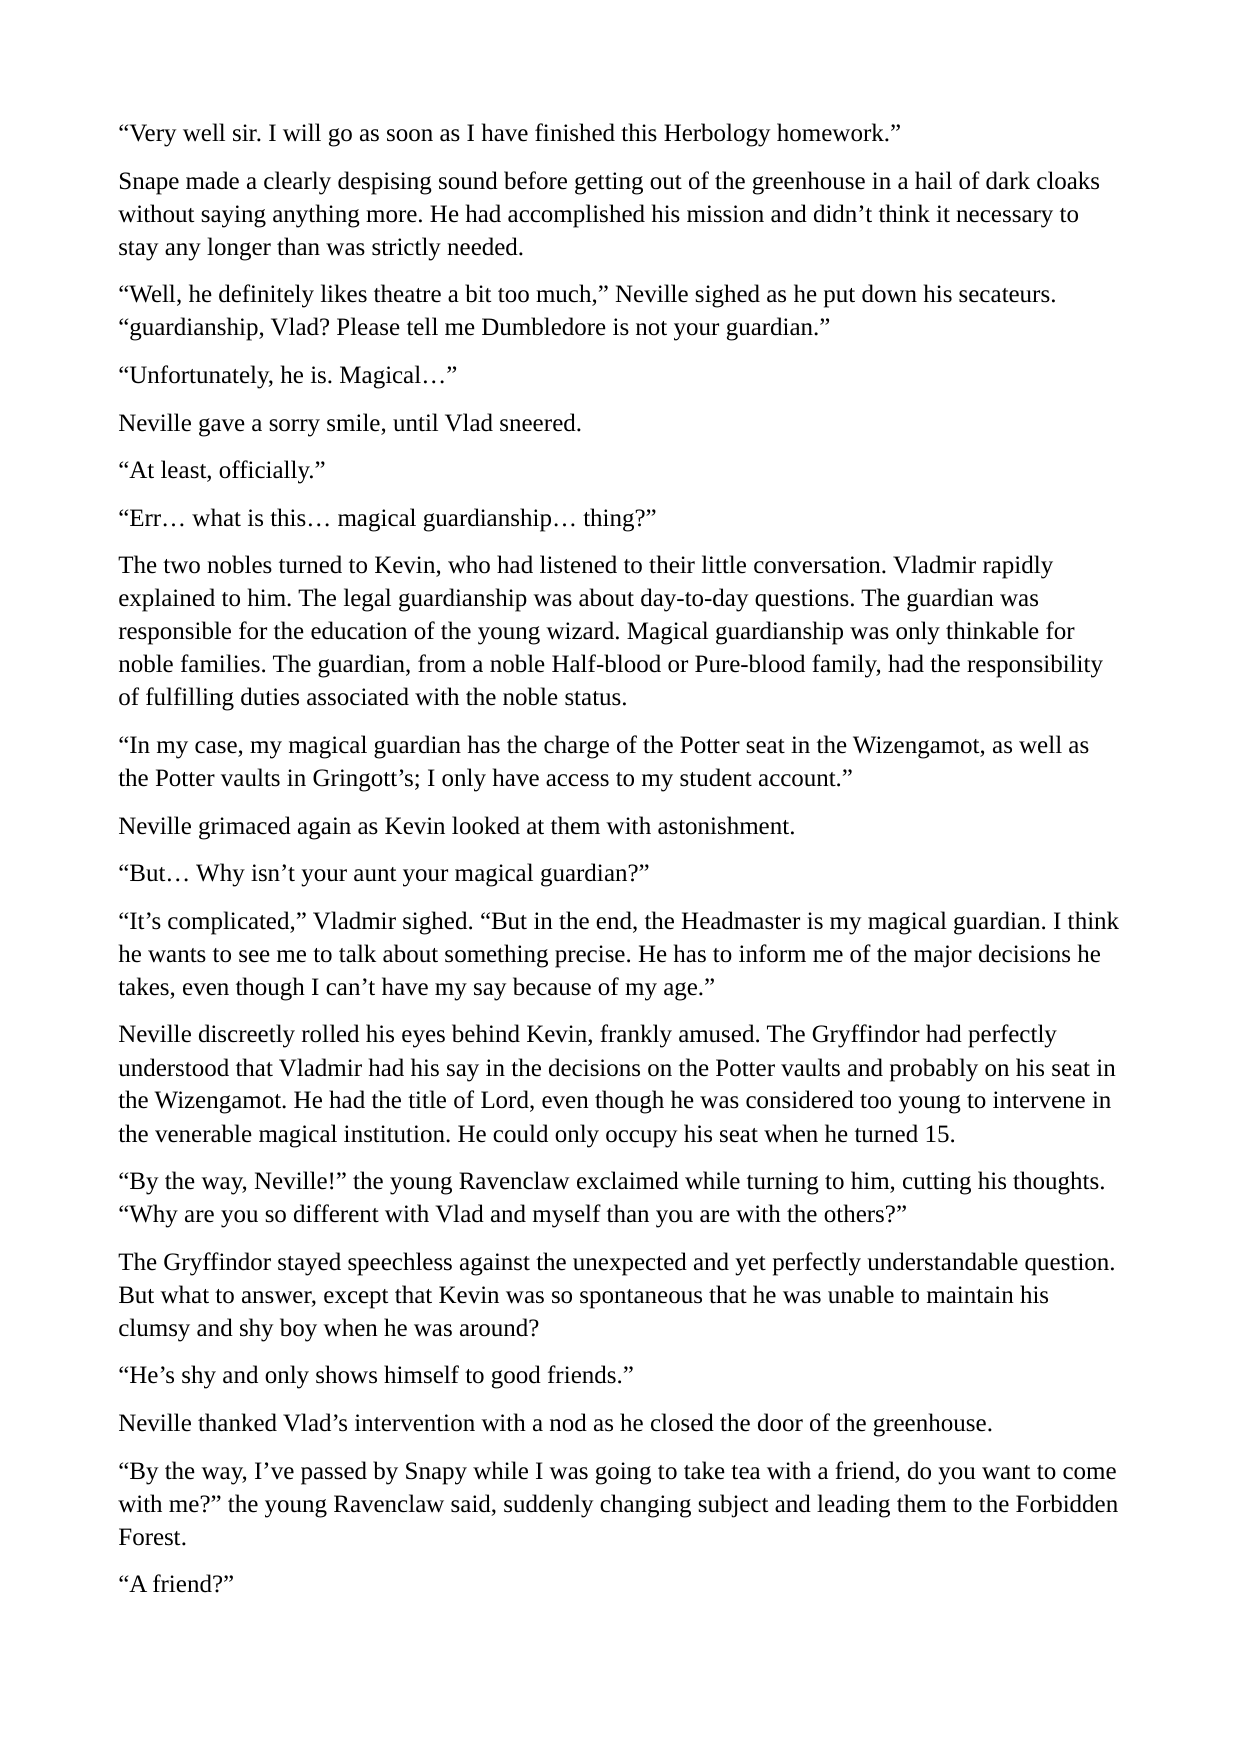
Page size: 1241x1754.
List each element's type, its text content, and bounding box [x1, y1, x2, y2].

text Neville thanked Vlad’s intervention with a nod as he closed the door of the greenhouse. [118, 1408, 1122, 1437]
text Neville discreetly rolled his eyes behind Kevin, frankly amused. The Gryffindor had perfectly understood that Vladmir had his say in the decisions on the Potter vaults and probably on his seat in the Wizengamot. He had the title of Lord, even though he was considered too young to intervene in the venerable magical institution. He could only occupy his seat when he turned 15. [118, 1019, 1122, 1147]
text “It’s complicated,” Vladmir sighed. “But in the end, the Headmaster is my magical guardian. I think he wants to see me to talk about something precise. He has to inform me of the major decisions he takes, even though I can’t have my say because of my age.” [118, 906, 1122, 1001]
text “In my case, my magical guardian has the charge of the Potter seat in the Wizengamot, as well as the Potter vaults in Gringott’s; I only have access to my student account.” [118, 730, 1122, 792]
text Neville grimaced again as Kevin looked at them with astonishment. [118, 811, 1122, 839]
text “He’s shy and only shows himself to good friends.” [118, 1361, 1122, 1389]
text “Unfortunately, he is. Magical…” [118, 360, 1122, 389]
text Neville gave a sorry smile, until Vlad sneered. [118, 408, 1122, 436]
text Snape made a clearly despising sound before getting out of the greenhouse in a hail of dark cloaks without saying anything more. He had accomplished his mission and didn’t think it necessary to stay any longer than was strictly needed. [118, 166, 1122, 261]
text “At least, officially.” [118, 455, 1122, 484]
text “By the way, Neville!” the young Ravenclaw exclaimed while turning to him, cutting his thoughts. “Why are you so different with Vlad and myself than you are with the others?” [118, 1166, 1122, 1228]
text “Err… what is this… magical guardianship… thing?” [118, 503, 1122, 532]
text “Well, he definitely likes theatre a bit too much,” Neville sighed as he put down his secateurs. “guardianship, Vlad? Please tell me Dumbledore is not your guardian.” [118, 279, 1122, 341]
text “Very well sir. I will go as soon as I have finished this Herbology homework.” [118, 118, 1122, 147]
text The Gryffindor stayed speechless against the unexpected and yet perfectly understandable question. But what to answer, except that Kevin was so spontaneous that he was unable to maintain his clumsy and shy boy when he was around? [118, 1247, 1122, 1342]
text “But… Why isn’t your aunt your magical guardian?” [118, 858, 1122, 887]
text “By the way, I’ve passed by Snapy while I was going to take tea with a friend, do you want to come with me?” the young Ravenclaw said, suddenly changing subject and leading them to the Forbidden Forest. [118, 1456, 1122, 1551]
text “A friend?” [118, 1569, 1122, 1598]
text The two nobles turned to Kevin, who had listened to their little conversation. Vladmir rapidly explained to him. The legal guardianship was about day-to-day questions. The guardian was responsible for the education of the young wizard. Magical guardianship was only thinkable for noble families. The guardian, from a noble Half-blood or Pure-blood family, had the responsibility of fulfilling duties associated with the noble status. [118, 550, 1122, 711]
